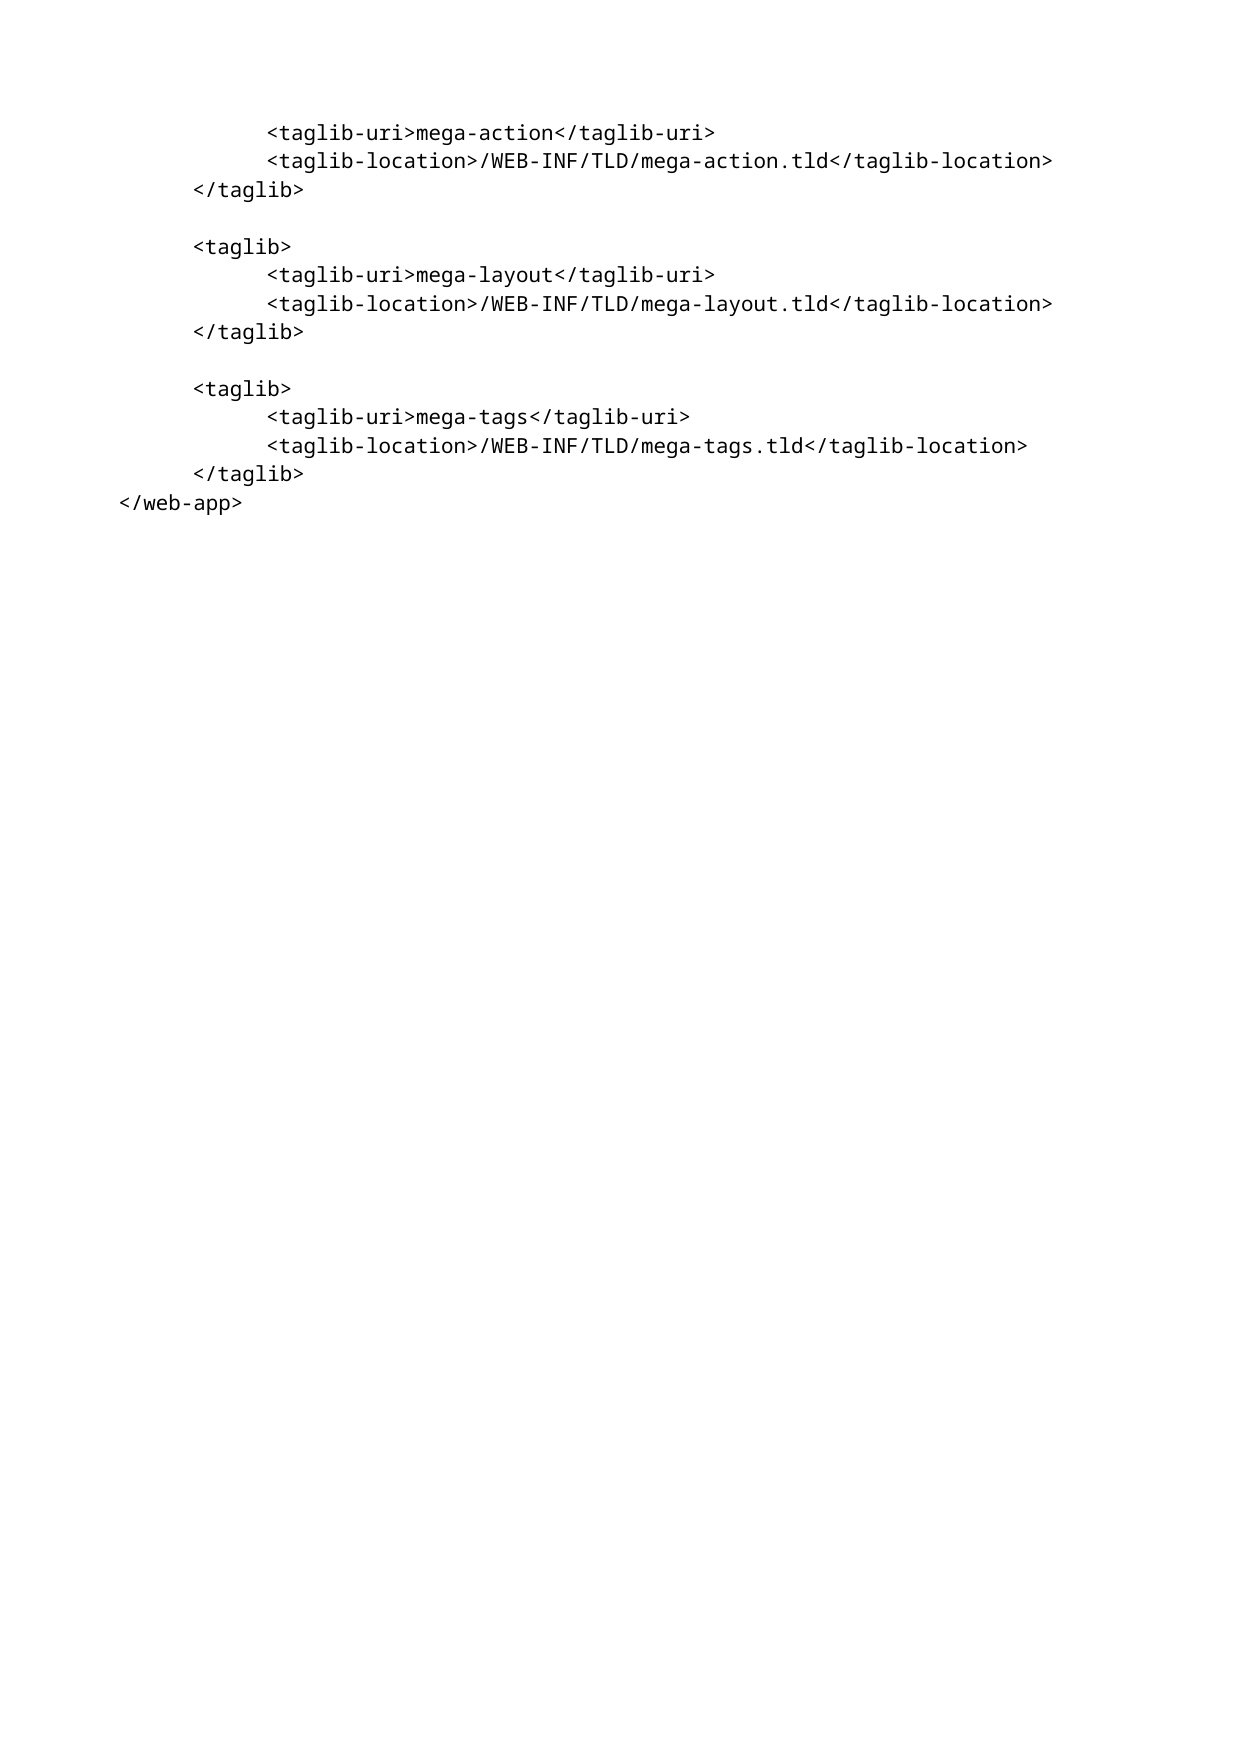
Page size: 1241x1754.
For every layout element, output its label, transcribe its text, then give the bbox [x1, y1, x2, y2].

text <taglib-uri>mega-action</taglib-uri> [118, 118, 1122, 147]
text <taglib-location>/WEB-INF/TLD/mega-tags.tld</taglib-location> [118, 431, 1122, 459]
text <taglib-uri>mega-tags</taglib-uri> [118, 402, 1122, 431]
text <taglib> [118, 232, 1122, 260]
text </taglib> [118, 459, 1122, 488]
text </web-app> [118, 488, 1122, 516]
text <taglib-uri>mega-layout</taglib-uri> [118, 260, 1122, 289]
text <taglib-location>/WEB-INF/TLD/mega-action.tld</taglib-location> [118, 147, 1122, 175]
text <taglib> [118, 374, 1122, 402]
text </taglib> [118, 175, 1122, 203]
text </taglib> [118, 317, 1122, 346]
text <taglib-location>/WEB-INF/TLD/mega-layout.tld</taglib-location> [118, 289, 1122, 317]
